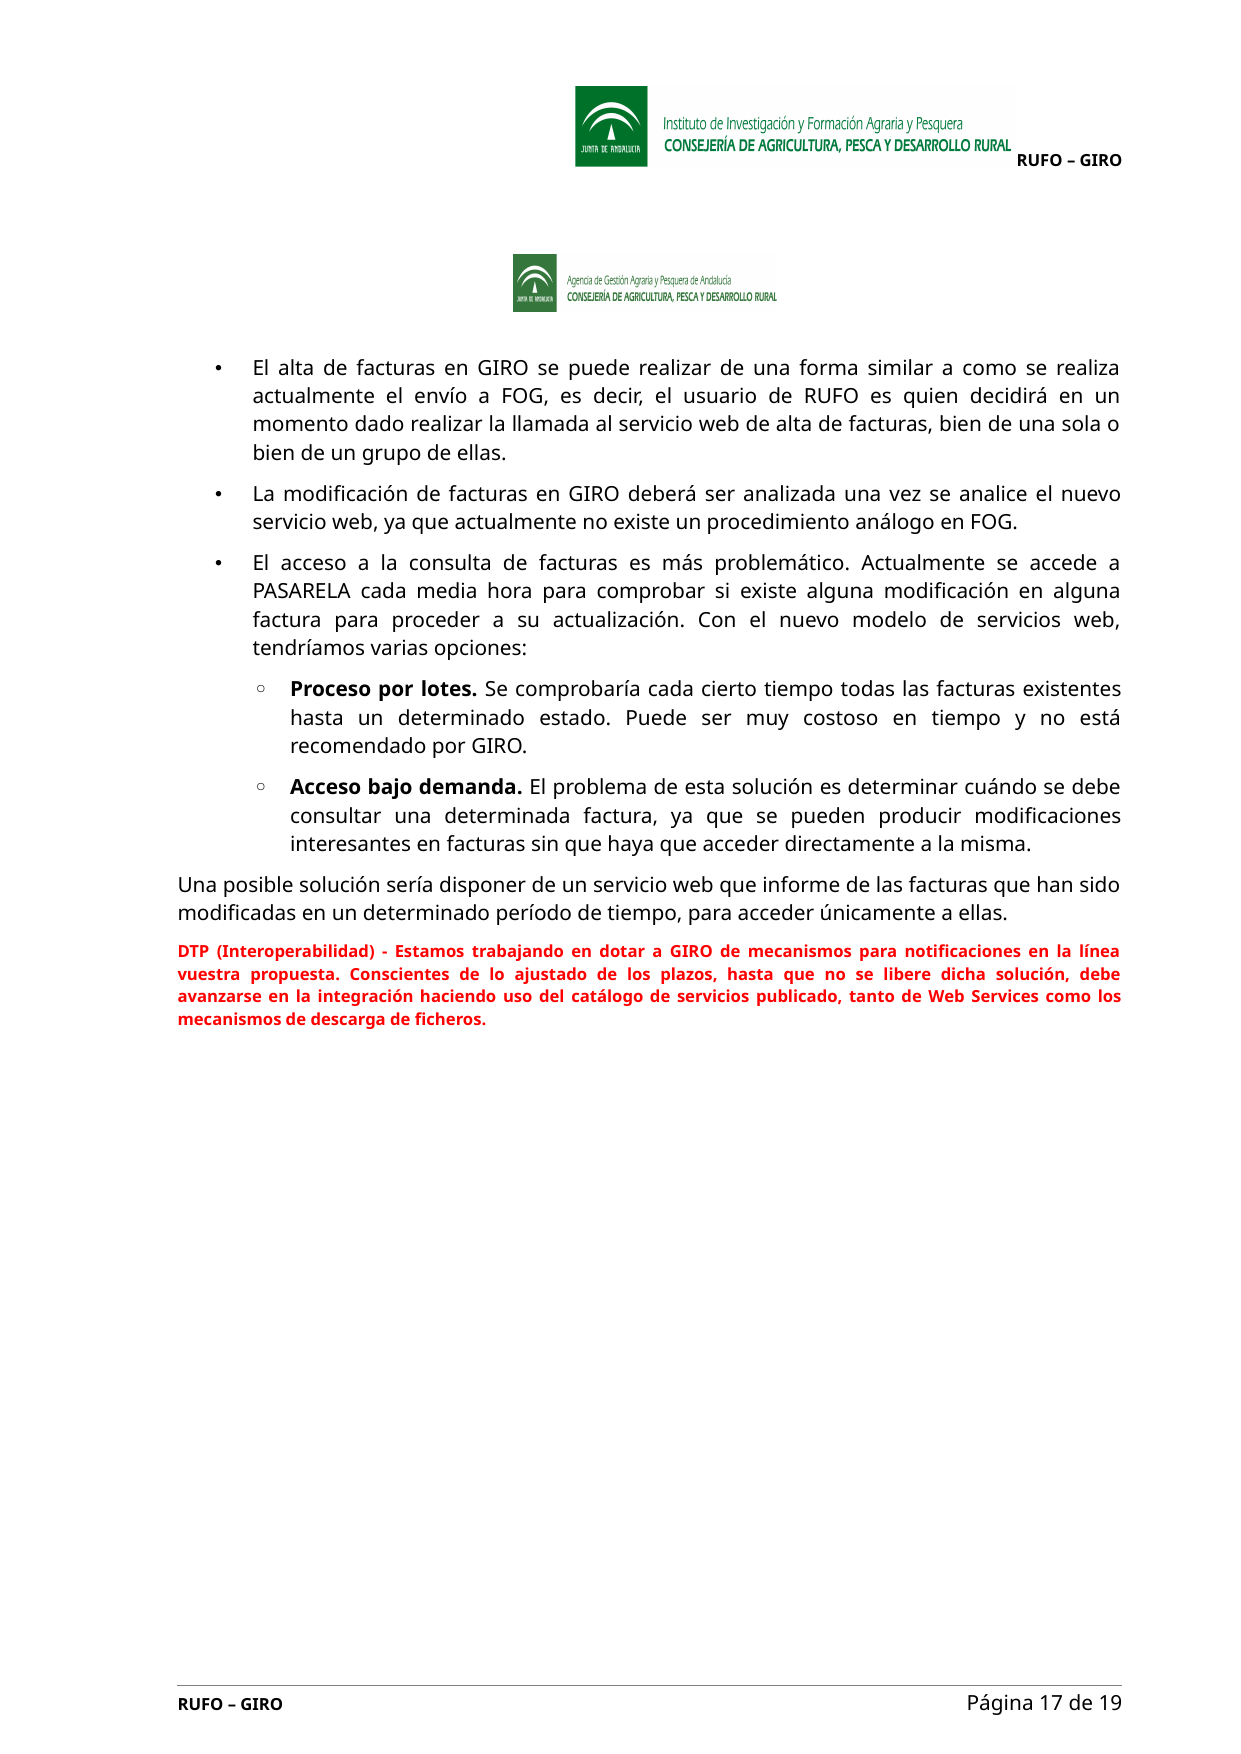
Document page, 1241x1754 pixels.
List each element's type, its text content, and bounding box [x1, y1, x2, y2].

list La modificación de facturas en GIRO deberá ser analizada una vez se analice el nuevo servicio web, ya que actualmente no existe un procedimiento análogo en FOG. [215, 479, 1122, 536]
list El alta de facturas en GIRO se puede realizar de una forma similar a como se realiza actualmente el envío a FOG, es decir, el usuario de RUFO es quien decidirá en un momento dado realizar la llamada al servicio web de alta de facturas, bien de una sola o bien de un grupo de ellas. [215, 353, 1122, 466]
picture [575, 86, 1017, 167]
list Proceso por lotes. Se comprobaría cada cierto tiempo todas las facturas existentes hasta un determinado estado. Puede ser muy costoso en tiempo y no está recomendado por GIRO. [252, 674, 1122, 760]
picture [513, 254, 777, 312]
text Una posible solución sería disponer de un servicio web que informe de las facturas que han sido modificadas en un determinado período de tiempo, para acceder únicamente a ellas. [177, 870, 1122, 927]
list El acceso a la consulta de facturas es más problemático. Actualmente se accede a PASARELA cada media hora para comprobar si existe alguna modificación en alguna factura para proceder a su actualización. Con el nuevo modelo de servicios web, tendríamos varias opciones: [215, 548, 1122, 662]
list Acceso bajo demanda. El problema de esta solución es determinar cuándo se debe consultar una determinada factura, ya que se pueden producir modificaciones interesantes en facturas sin que haya que acceder directamente a la misma. [252, 772, 1122, 858]
text DTP (Interoperabilidad) - Estamos trabajando en dotar a GIRO de mecanismos para notificaciones en la línea vuestra propuesta. Conscientes de lo ajustado de los plazos, hasta que no se libere dicha solución, debe avanzarse en la integración haciendo uso del catálogo de servicios publicado, tanto de Web Services como los mecanismos de descarga de ficheros. [177, 939, 1122, 1030]
